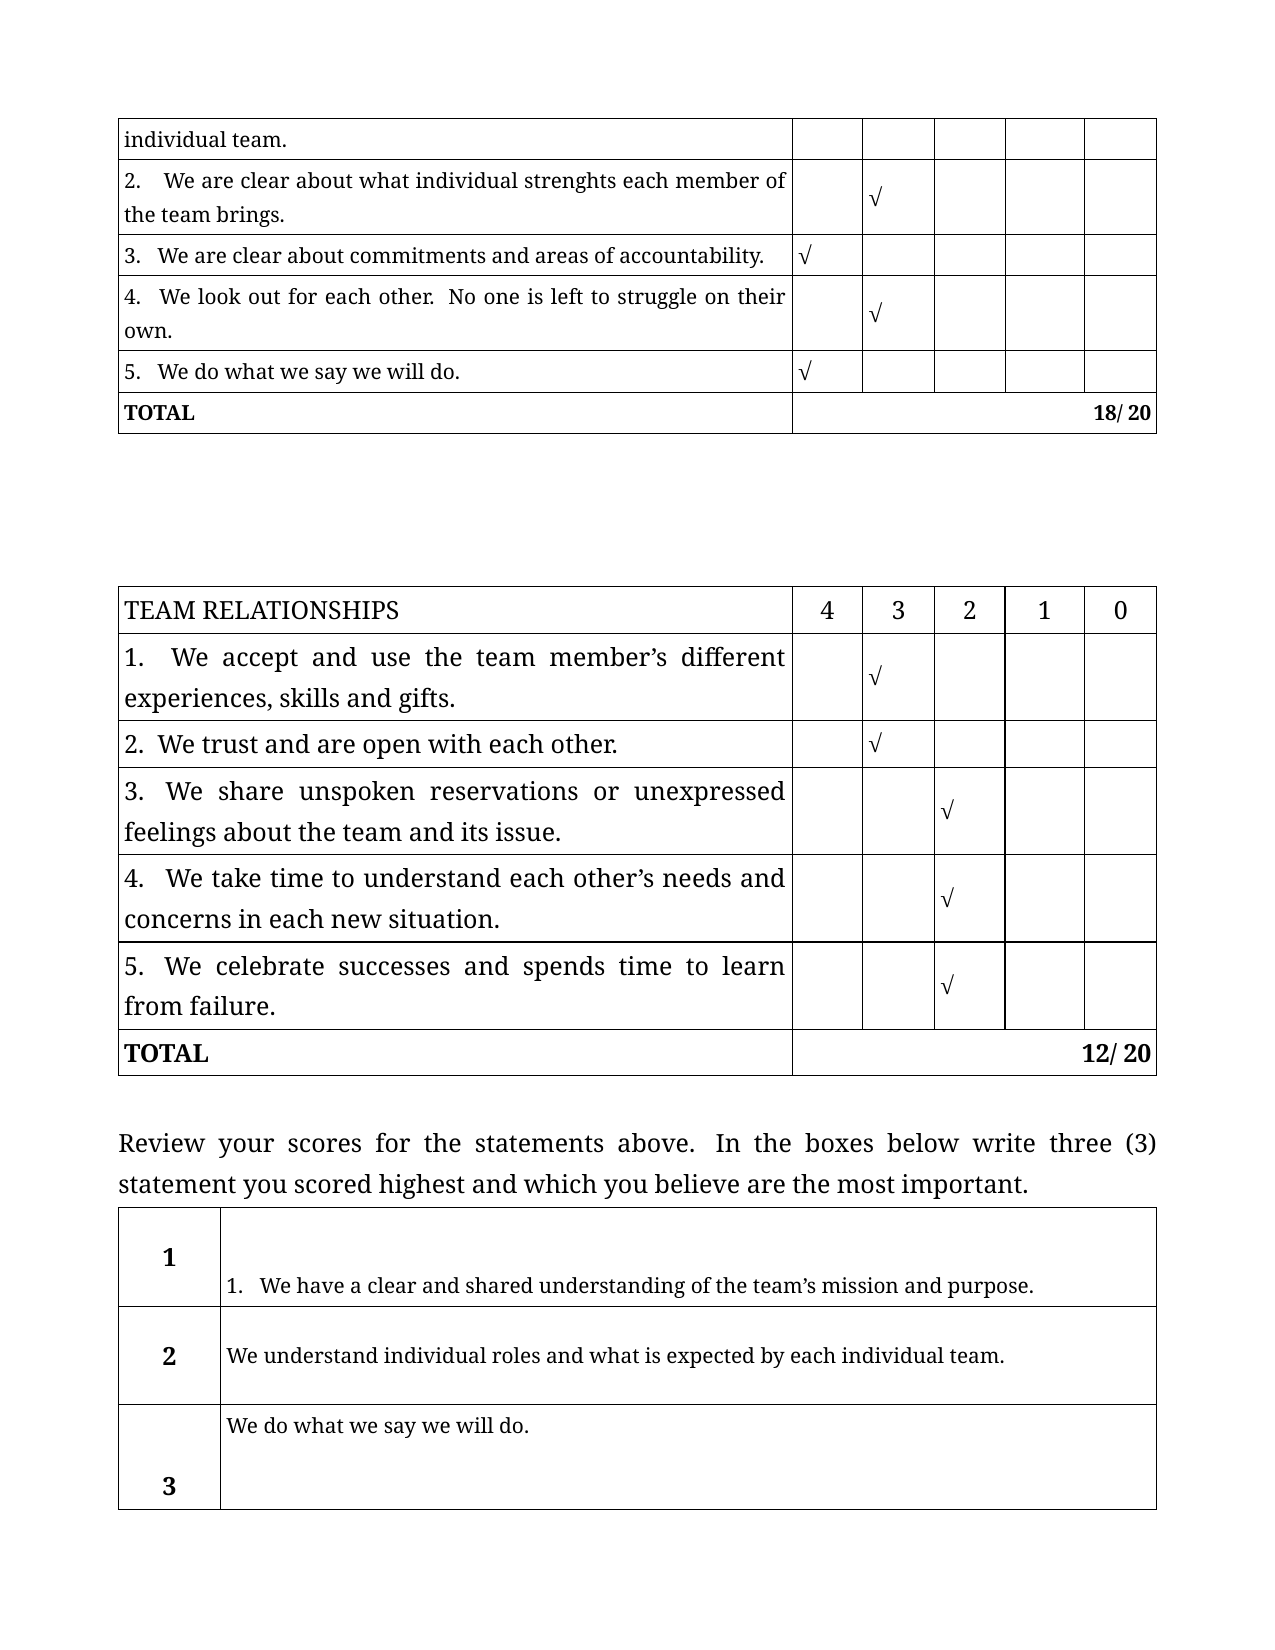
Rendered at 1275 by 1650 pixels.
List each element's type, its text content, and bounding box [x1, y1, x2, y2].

table_cell We understand individual roles and what is expected by each individual team. [221, 1307, 1156, 1404]
table_cell [793, 119, 862, 159]
table_cell [1006, 351, 1084, 392]
table_cell [935, 235, 1005, 275]
table_cell [935, 351, 1005, 392]
table_cell [863, 943, 934, 1029]
table_cell [935, 276, 1005, 350]
table_cell [863, 235, 934, 275]
table_cell individual team. [119, 119, 792, 159]
table_cell [1006, 943, 1084, 1029]
table_cell 2 [119, 1307, 220, 1404]
table_cell √ [863, 721, 934, 767]
table_header 4 [793, 587, 862, 633]
table_cell TOTAL [119, 393, 792, 432]
table_cell [863, 351, 934, 392]
table_cell [1085, 119, 1156, 159]
table_cell [1085, 855, 1156, 941]
table_cell [935, 721, 1004, 767]
table_cell [935, 160, 1005, 234]
table_header 1. We have a clear and shared understanding of the team’s mission and purpose. [221, 1208, 1156, 1306]
table_cell [935, 634, 1004, 720]
table_cell 2. We trust and are open with each other. [119, 721, 792, 767]
table_cell [1006, 276, 1084, 350]
table_cell [1085, 160, 1156, 234]
table_header 1 [119, 1208, 220, 1306]
table_cell √ [863, 160, 934, 234]
table_cell [935, 119, 1005, 159]
table_cell [1006, 768, 1084, 854]
table_cell [1085, 351, 1156, 392]
table_cell [1085, 768, 1156, 854]
text Review your scores for the statements above. In the boxes below write three (3) statement you scored highest and which you believe are the most important. [118, 1125, 1157, 1200]
table_cell √ [935, 768, 1004, 854]
table_cell √ [863, 276, 934, 350]
table_header 1 [1006, 587, 1084, 633]
table_cell [1085, 943, 1156, 1029]
table_cell √ [863, 634, 934, 720]
table_cell 2. We are clear about what individual strenghts each member of the team brings. [119, 160, 792, 234]
table_cell [1006, 235, 1084, 275]
table_cell 1. We accept and use the team member’s different experiences, skills and gifts. [119, 634, 792, 720]
table_cell 3. We share unspoken reservations or unexpressed feelings about the team and its issue. [119, 768, 792, 854]
table_cell 3. We are clear about commitments and areas of accountability. [119, 235, 792, 275]
table_cell [1085, 634, 1156, 720]
table_cell [863, 855, 934, 941]
table_cell 4. We look out for each other. No one is left to struggle on their own. [119, 276, 792, 350]
table_cell [793, 768, 862, 854]
table_header 0 [1085, 587, 1156, 633]
table_cell √ [793, 351, 862, 392]
table_cell [793, 160, 862, 234]
table_cell 3 [119, 1405, 220, 1509]
table_header 2 [935, 587, 1004, 633]
table_cell [1085, 721, 1156, 767]
table_cell TOTAL [119, 1030, 792, 1075]
table_cell [1006, 855, 1084, 941]
table_cell [1006, 160, 1084, 234]
table_cell 18/ 20 [793, 393, 1156, 432]
table_cell We do what we say we will do. [221, 1405, 1156, 1509]
table_header 3 [863, 587, 934, 633]
table_cell [1085, 276, 1156, 350]
table_cell 12/ 20 [793, 1030, 1156, 1075]
table_cell [793, 855, 862, 941]
table_cell [793, 721, 862, 767]
table_cell [1006, 119, 1084, 159]
table_cell 4. We take time to understand each other’s needs and concerns in each new situation. [119, 855, 792, 941]
table_header TEAM RELATIONSHIPS [119, 587, 792, 633]
table_cell √ [793, 235, 862, 275]
table_cell [1006, 721, 1084, 767]
table_cell √ [935, 855, 1004, 941]
table_cell 5. We do what we say we will do. [119, 351, 792, 392]
table_cell 5. We celebrate successes and spends time to learn from failure. [119, 943, 792, 1029]
table_cell [1006, 634, 1084, 720]
table_cell [793, 634, 862, 720]
table_cell [863, 768, 934, 854]
table_cell [1085, 235, 1156, 275]
table_cell [793, 943, 862, 1029]
table_cell [863, 119, 934, 159]
table_cell √ [935, 943, 1004, 1029]
table_cell [793, 276, 862, 350]
